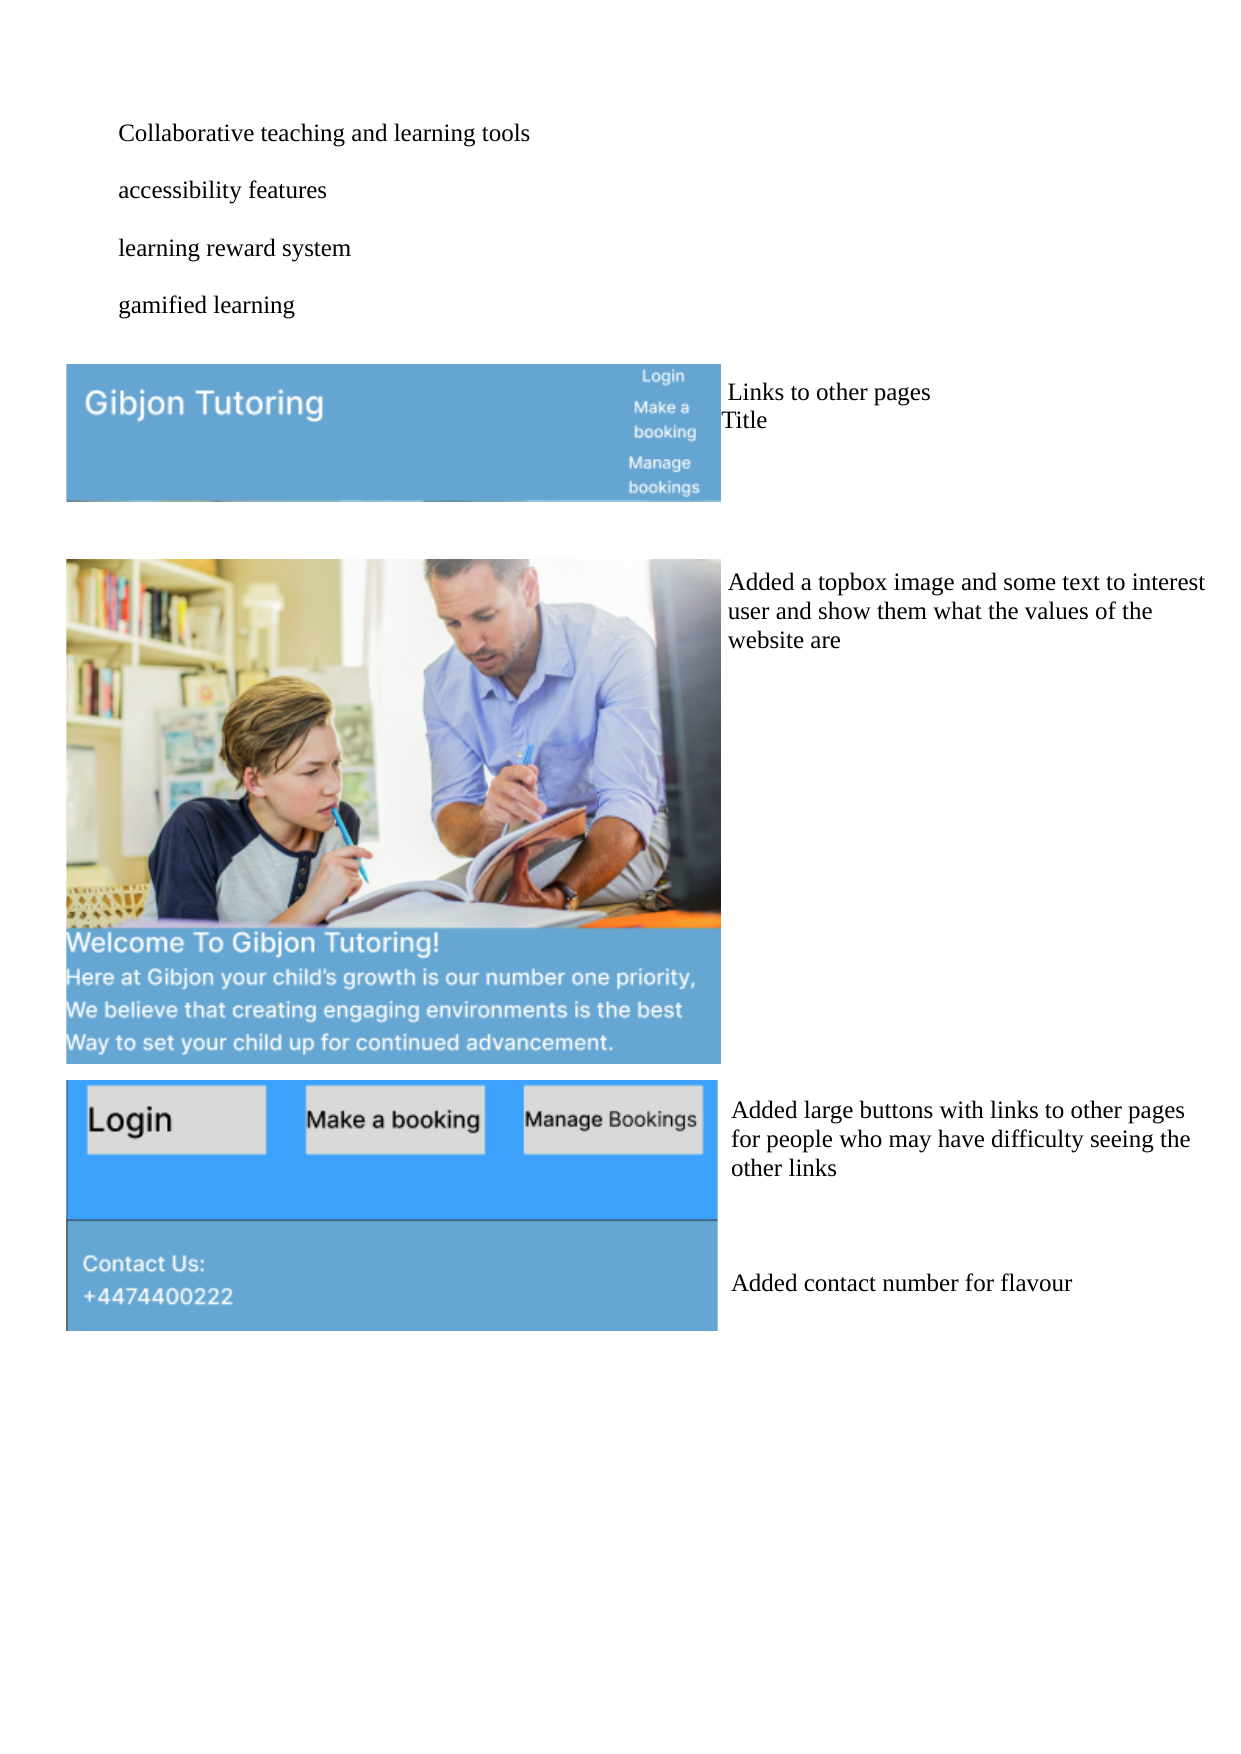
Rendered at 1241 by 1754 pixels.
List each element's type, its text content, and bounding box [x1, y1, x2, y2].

text learning reward system [118, 233, 1122, 262]
text accessibility features [118, 176, 1122, 204]
text Links to other pages [721, 377, 1122, 406]
picture [66, 559, 721, 1064]
picture [66, 1080, 718, 1331]
text Title [721, 406, 1122, 434]
text Collaborative teaching and learning tools [118, 118, 1122, 147]
text gamified learning [118, 291, 1122, 319]
picture [66, 364, 721, 502]
